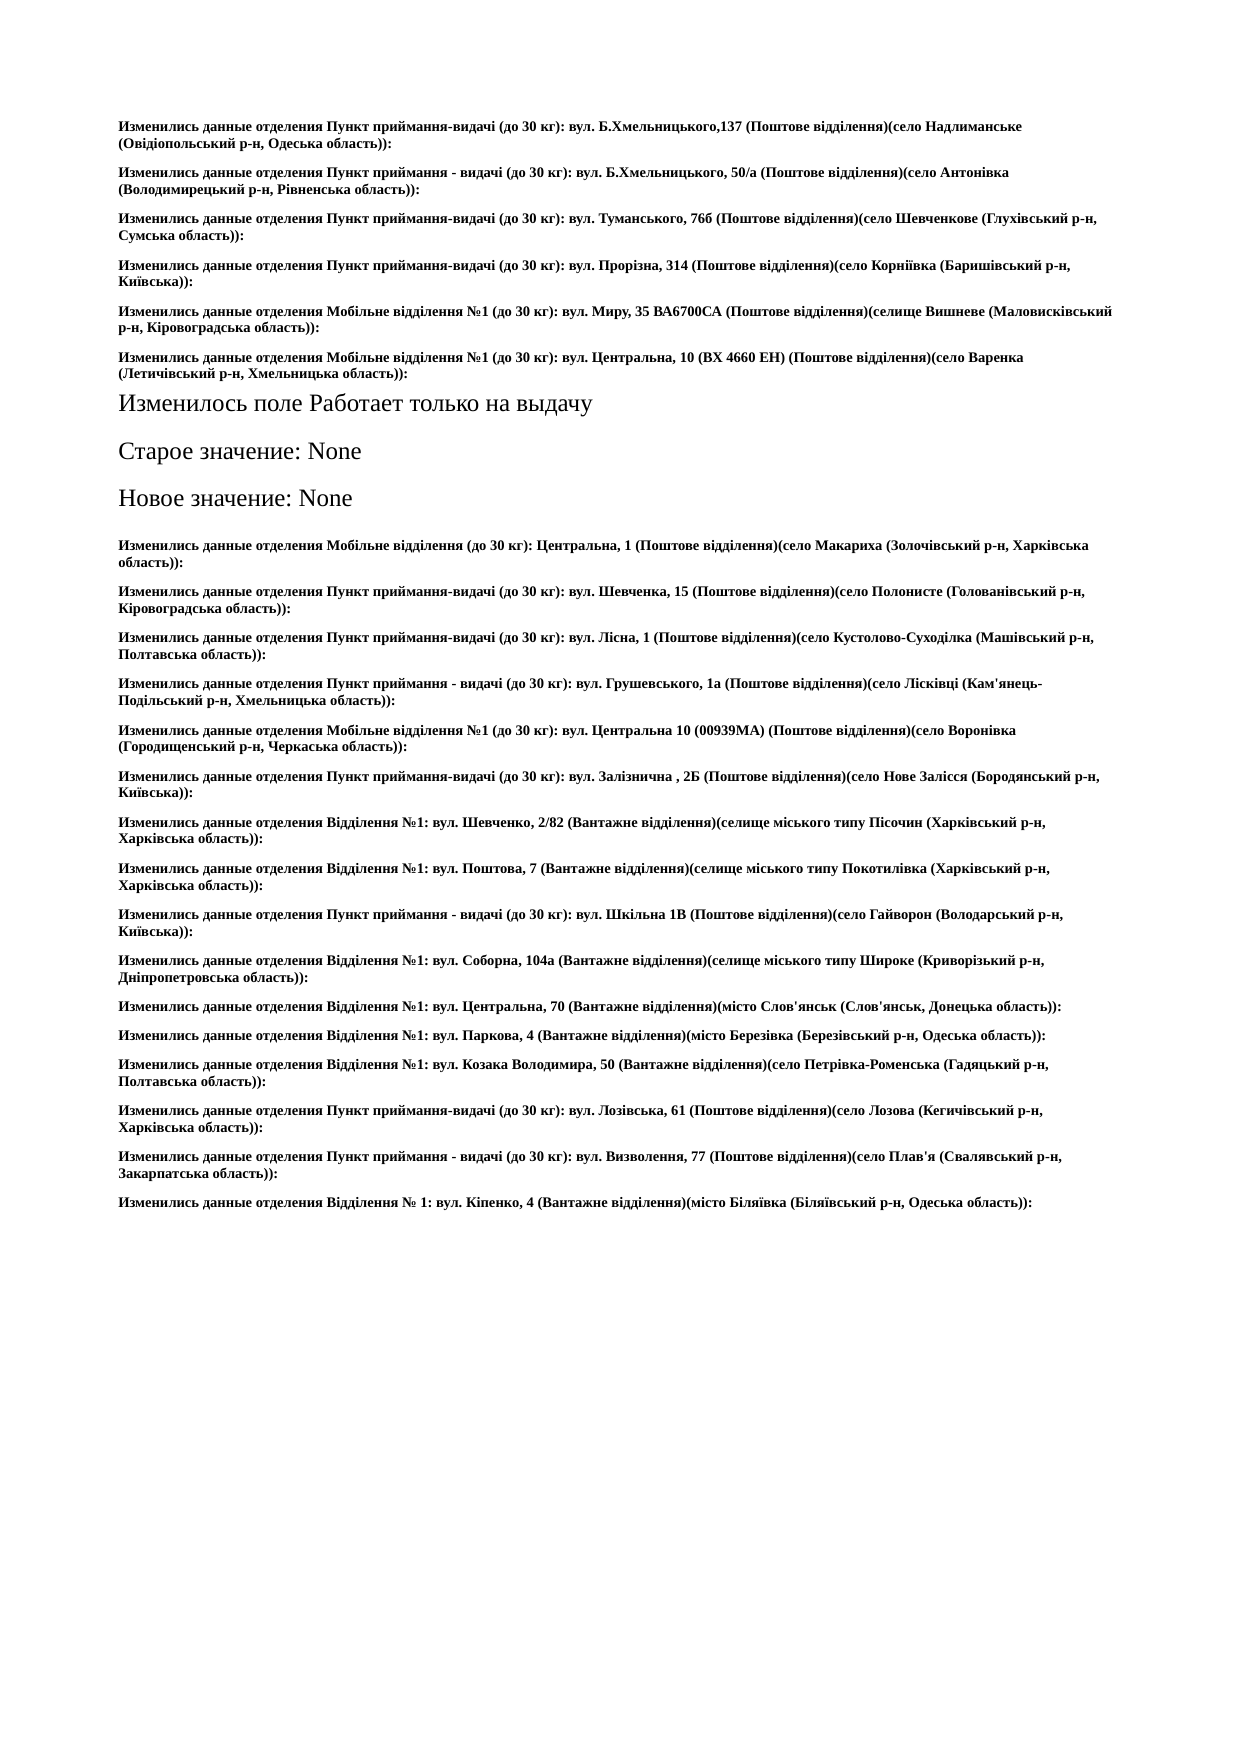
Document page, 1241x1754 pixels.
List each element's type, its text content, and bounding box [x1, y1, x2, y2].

subtitle Изменились данные отделения Відділення №1: вул. Центральна, 70 (Вантажне відділення)(місто Слов'янськ (Слов'янськ, Донецька область)): [118, 998, 1122, 1014]
subtitle Изменились данные отделения Пункт приймання-видачі (до 30 кг): вул. Прорізна, 314 (Поштове відділення)(село Корніївка (Баришівський р-н, Київська)): [118, 256, 1122, 290]
subtitle Изменились данные отделения Пункт приймання-видачі (до 30 кг): вул. Туманського, 76б (Поштове відділення)(село Шевченкове (Глухівський р-н, Сумська область)): [118, 210, 1122, 244]
subtitle Изменились данные отделения Пункт приймання - видачі (до 30 кг): вул. Б.Хмельницького, 50/а (Поштове відділення)(село Антонівка (Володимирецький р-н, Рівненська область)): [118, 164, 1122, 198]
subtitle Изменились данные отделения Пункт приймання-видачі (до 30 кг): вул. Лісна, 1 (Поштове відділення)(село Кустолово-Суходілка (Машівський р-н, Полтавська область)): [118, 629, 1122, 663]
subtitle Изменились данные отделения Відділення №1: вул. Паркова, 4 (Вантажне відділення)(місто Березівка (Березівський р-н, Одеська область)): [118, 1027, 1122, 1044]
text Новое значение: None [118, 483, 1122, 512]
subtitle Изменились данные отделения Пункт приймання-видачі (до 30 кг): вул. Б.Хмельницького,137 (Поштове відділення)(село Надлиманське (Овідіопольський р-н, Одеська область)): [118, 118, 1122, 152]
subtitle Изменились данные отделения Відділення №1: вул. Козака Володимира, 50 (Вантажне відділення)(село Петрівка-Роменська (Гадяцький р-н, Полтавська область)): [118, 1056, 1122, 1090]
subtitle Изменились данные отделения Мобільне відділення №1 (до 30 кг): вул. Центральна, 10 (ВХ 4660 ЕН) (Поштове відділення)(село Варенка (Летичівський р-н, Хмельницька область)): [118, 348, 1122, 382]
subtitle Изменились данные отделения Мобільне відділення №1 (до 30 кг): вул. Центральна 10 (00939МА) (Поштове відділення)(село Воронівка (Городищенський р-н, Черкаська область)): [118, 721, 1122, 755]
text Изменилось поле Работает только на выдачу [118, 388, 1122, 417]
subtitle Изменились данные отделения Пункт приймання - видачі (до 30 кг): вул. Визволення, 77 (Поштове відділення)(село Плав'я (Свалявський р-н, Закарпатська область)): [118, 1148, 1122, 1182]
subtitle Изменились данные отделения Пункт приймання - видачі (до 30 кг): вул. Шкільна 1В (Поштове відділення)(село Гайворон (Володарський р-н, Київська)): [118, 906, 1122, 939]
subtitle Изменились данные отделения Відділення №1: вул. Соборна, 104а (Вантажне відділення)(селище міського типу Широке (Криворізький р-н, Дніпропетровська область)): [118, 952, 1122, 985]
subtitle Изменились данные отделения Відділення №1: вул. Шевченко, 2/82 (Вантажне відділення)(селище міського типу Пісочин (Харківський р-н, Харківська область)): [118, 813, 1122, 847]
subtitle Изменились данные отделения Відділення №1: вул. Поштова, 7 (Вантажне відділення)(селище міського типу Покотилівка (Харківський р-н, Харківська область)): [118, 859, 1122, 893]
subtitle Изменились данные отделения Пункт приймання-видачі (до 30 кг): вул. Залізнична , 2Б (Поштове відділення)(село Нове Залісся (Бородянський р-н, Київська)): [118, 767, 1122, 801]
subtitle Изменились данные отделения Мобільне відділення (до 30 кг): Центральна, 1 (Поштове відділення)(село Макариха (Золочівський р-н, Харківська область)): [118, 537, 1122, 571]
subtitle Изменились данные отделения Мобільне відділення №1 (до 30 кг): вул. Миру, 35 ВА6700СА (Поштове відділення)(селище Вишневе (Маловисківський р-н, Кіровоградська область)): [118, 302, 1122, 336]
subtitle Изменились данные отделения Пункт приймання-видачі (до 30 кг): вул. Лозівська, 61 (Поштове відділення)(село Лозова (Кегичівський р-н, Харківська область)): [118, 1102, 1122, 1136]
text Старое значение: None [118, 436, 1122, 464]
subtitle Изменились данные отделения Пункт приймання - видачі (до 30 кг): вул. Грушевського, 1а (Поштове відділення)(село Лісківці (Кам'янець-Подільський р-н, Хмельницька область)): [118, 675, 1122, 709]
subtitle Изменились данные отделения Пункт приймання-видачі (до 30 кг): вул. Шевченка, 15 (Поштове відділення)(село Полонисте (Голованівський р-н, Кіровоградська область)): [118, 583, 1122, 617]
subtitle Изменились данные отделения Відділення № 1: вул. Кіпенко, 4 (Вантажне відділення)(місто Біляївка (Біляївський р-н, Одеська область)): [118, 1194, 1122, 1211]
